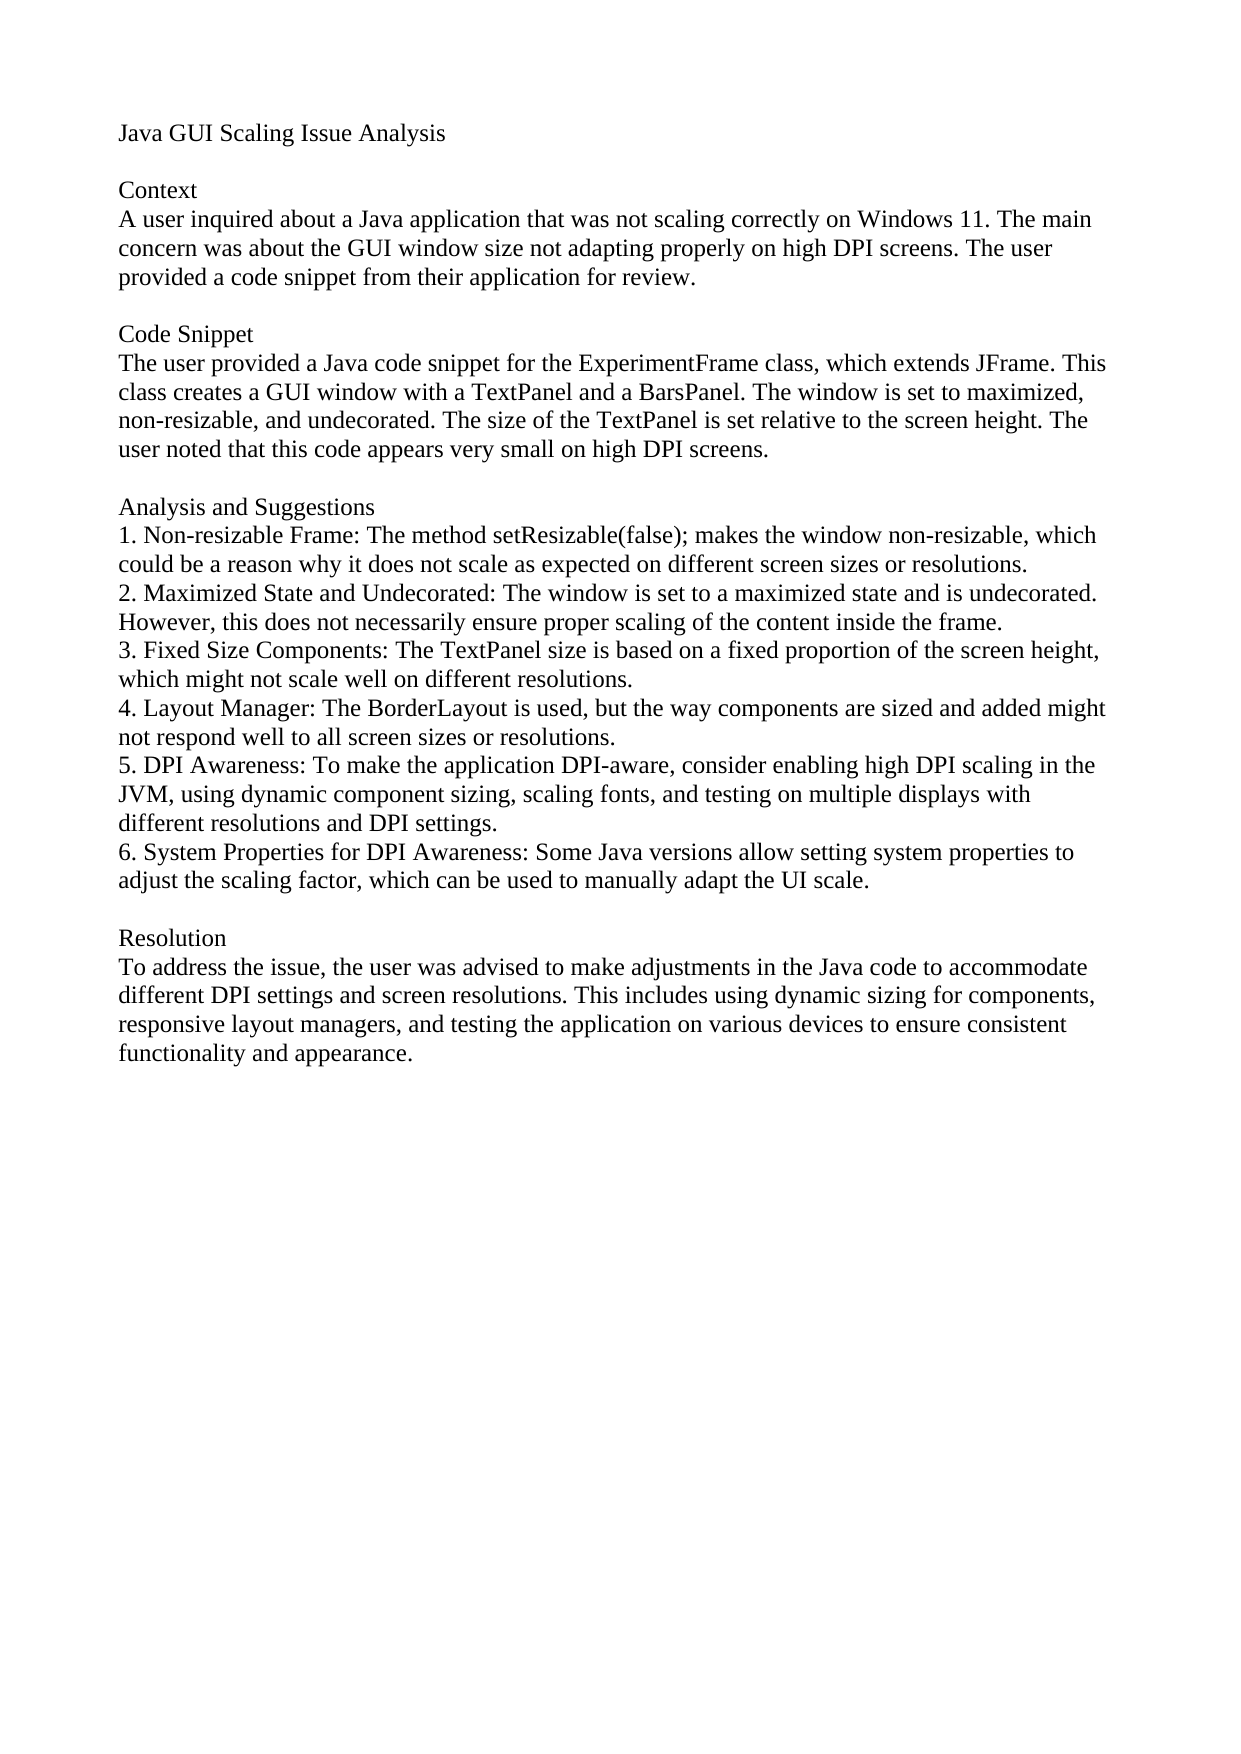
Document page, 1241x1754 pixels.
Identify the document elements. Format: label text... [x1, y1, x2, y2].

text To address the issue, the user was advised to make adjustments in the Java code to accommodate different DPI settings and screen resolutions. This includes using dynamic sizing for components, responsive layout managers, and testing the application on various devices to ensure consistent functionality and appearance. [118, 952, 1122, 1067]
text Resolution [118, 923, 1122, 952]
text Java GUI Scaling Issue Analysis [118, 118, 1122, 147]
text Context [118, 176, 1122, 204]
text 2. Maximized State and Undecorated: The window is set to a maximized state and is undecorated. However, this does not necessarily ensure proper scaling of the content inside the frame. [118, 578, 1122, 636]
text 3. Fixed Size Components: The TextPanel size is based on a fixed proportion of the screen height, which might not scale well on different resolutions. [118, 636, 1122, 693]
text 6. System Properties for DPI Awareness: Some Java versions allow setting system properties to adjust the scaling factor, which can be used to manually adapt the UI scale. [118, 837, 1122, 894]
text The user provided a Java code snippet for the ExperimentFrame class, which extends JFrame. This class creates a GUI window with a TextPanel and a BarsPanel. The window is set to maximized, non-resizable, and undecorated. The size of the TextPanel is set relative to the screen height. The user noted that this code appears very small on high DPI screens. [118, 348, 1122, 463]
text 5. DPI Awareness: To make the application DPI-aware, consider enabling high DPI scaling in the JVM, using dynamic component sizing, scaling fonts, and testing on multiple displays with different resolutions and DPI settings. [118, 751, 1122, 837]
text Analysis and Suggestions [118, 492, 1122, 521]
text Code Snippet [118, 319, 1122, 348]
text 4. Layout Manager: The BorderLayout is used, but the way components are sized and added might not respond well to all screen sizes or resolutions. [118, 693, 1122, 751]
text 1. Non-resizable Frame: The method setResizable(false); makes the window non-resizable, which could be a reason why it does not scale as expected on different screen sizes or resolutions. [118, 521, 1122, 578]
text A user inquired about a Java application that was not scaling correctly on Windows 11. The main concern was about the GUI window size not adapting properly on high DPI screens. The user provided a code snippet from their application for review. [118, 204, 1122, 291]
